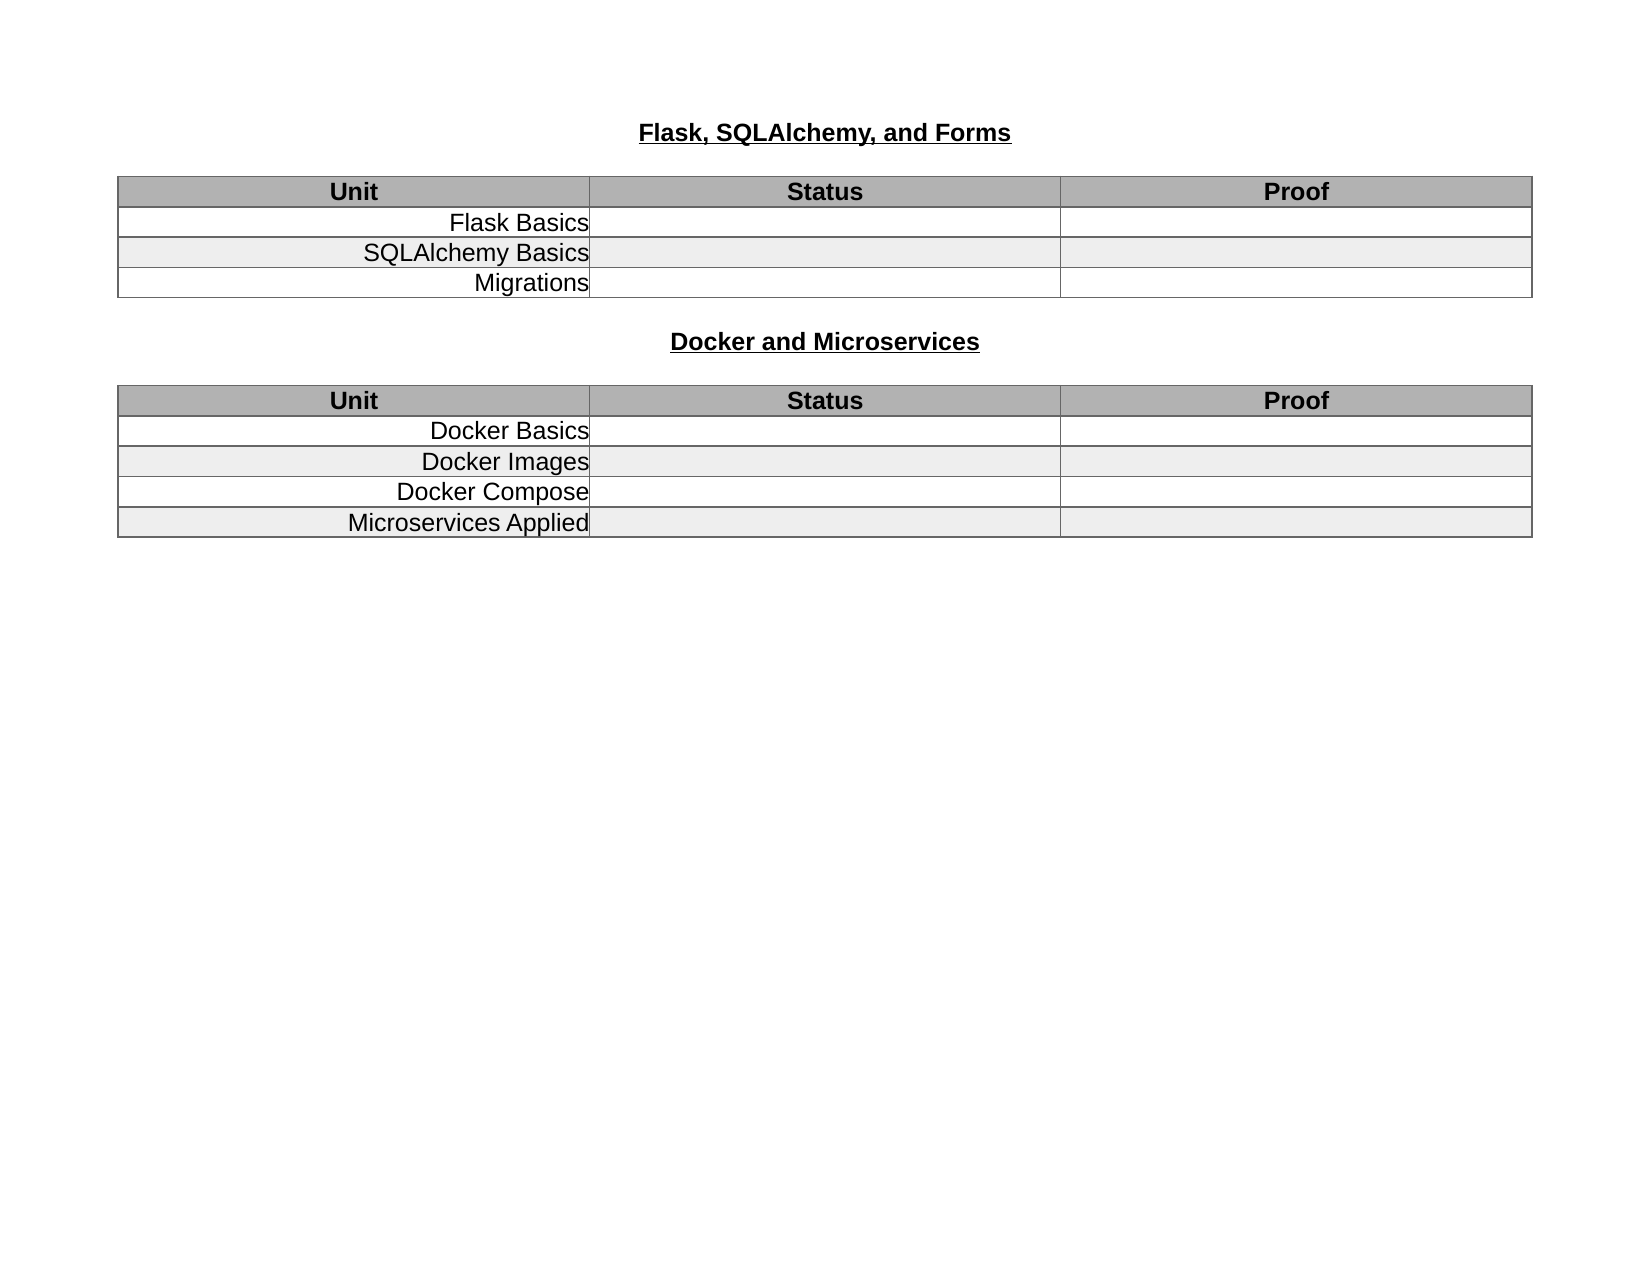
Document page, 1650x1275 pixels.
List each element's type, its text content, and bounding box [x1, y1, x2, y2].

table_cell [1061, 268, 1531, 297]
table_cell [1061, 238, 1531, 267]
table_cell Docker Basics [119, 417, 589, 445]
table_header Status [590, 177, 1060, 206]
table_cell Migrations [119, 268, 589, 297]
table_cell Docker Images [119, 447, 589, 476]
table_cell Docker Compose [119, 477, 589, 506]
table_cell SQLAlchemy Basics [119, 238, 589, 267]
table_header Unit [119, 386, 589, 415]
table_cell [1061, 417, 1531, 445]
table_cell [590, 268, 1060, 297]
table_cell [590, 447, 1060, 476]
table_cell [590, 208, 1060, 236]
text Flask, SQLAlchemy, and Forms [118, 118, 1532, 147]
table_cell [590, 508, 1060, 536]
table_cell [590, 238, 1060, 267]
table_cell [590, 417, 1060, 445]
table_cell Microservices Applied [119, 508, 589, 536]
table_header Unit [119, 177, 589, 206]
table_header Proof [1061, 177, 1531, 206]
table_cell [1061, 447, 1531, 476]
table_header Proof [1061, 386, 1531, 415]
table_cell [1061, 477, 1531, 506]
text Docker and Microservices [118, 327, 1532, 356]
table_cell Flask Basics [119, 208, 589, 236]
table_cell [1061, 208, 1531, 236]
table_cell [590, 477, 1060, 506]
table_cell [1061, 508, 1531, 536]
table_header Status [590, 386, 1060, 415]
